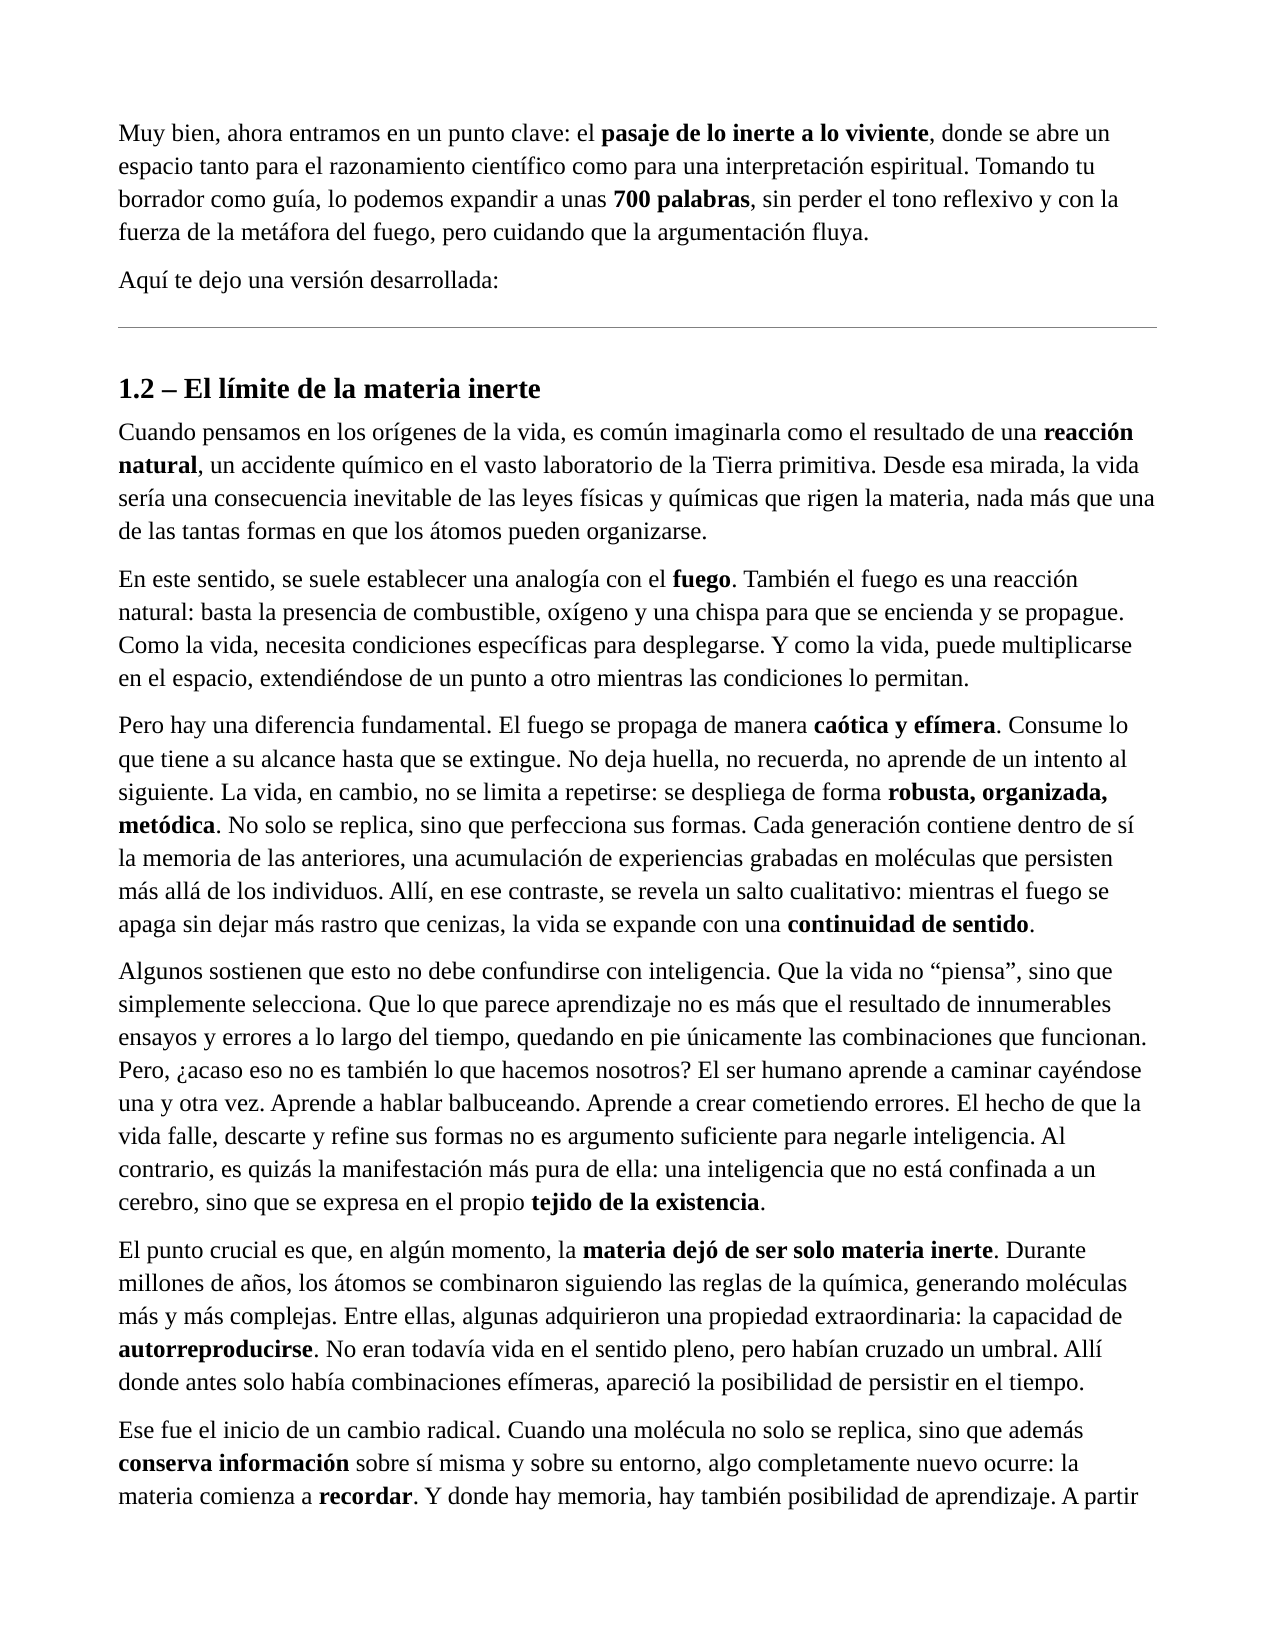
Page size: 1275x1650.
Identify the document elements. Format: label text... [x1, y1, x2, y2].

subtitle 1.2 – El límite de la materia inerte [118, 371, 1157, 405]
text El punto crucial es que, en algún momento, la materia dejó de ser solo materia inerte. Durante millones de años, los átomos se combinaron siguiendo las reglas de la química, generando moléculas más y más complejas. Entre ellas, algunas adquirieron una propiedad extraordinaria: la capacidad de autorreproducirse. No eran todavía vida en el sentido pleno, pero habían cruzado un umbral. Allí donde antes solo había combinaciones efímeras, apareció la posibilidad de persistir en el tiempo. [118, 1235, 1157, 1396]
text Ese fue el inicio de un cambio radical. Cuando una molécula no solo se replica, sino que además conserva información sobre sí misma y sobre su entorno, algo completamente nuevo ocurre: la materia comienza a recordar. Y donde hay memoria, hay también posibilidad de aprendizaje. A partir [118, 1415, 1157, 1509]
text Muy bien, ahora entramos en un punto clave: el pasaje de lo inerte a lo viviente, donde se abre un espacio tanto para el razonamiento científico como para una interpretación espiritual. Tomando tu borrador como guía, lo podemos expandir a unas 700 palabras, sin perder el tono reflexivo y con la fuerza de la metáfora del fuego, pero cuidando que la argumentación fluya. [118, 118, 1157, 246]
text En este sentido, se suele establecer una analogía con el fuego. También el fuego es una reacción natural: basta la presencia de combustible, oxígeno y una chispa para que se encienda y se propague. Como la vida, necesita condiciones específicas para desplegarse. Y como la vida, puede multiplicarse en el espacio, extendiéndose de un punto a otro mientras las condiciones lo permitan. [118, 564, 1157, 692]
text Pero hay una diferencia fundamental. El fuego se propaga de manera caótica y efímera. Consume lo que tiene a su alcance hasta que se extingue. No deja huella, no recuerda, no aprende de un intento al siguiente. La vida, en cambio, no se limita a repetirse: se despliega de forma robusta, organizada, metódica. No solo se replica, sino que perfecciona sus formas. Cada generación contiene dentro de sí la memoria de las anteriores, una acumulación de experiencias grabadas en moléculas que persisten más allá de los individuos. Allí, en ese contraste, se revela un salto cualitativo: mientras el fuego se apaga sin dejar más rastro que cenizas, la vida se expande con una continuidad de sentido. [118, 711, 1157, 937]
text Cuando pensamos en los orígenes de la vida, es común imaginarla como el resultado de una reacción natural, un accidente químico en el vasto laboratorio de la Tierra primitiva. Desde esa mirada, la vida sería una consecuencia inevitable de las leyes físicas y químicas que rigen la materia, nada más que una de las tantas formas en que los átomos pueden organizarse. [118, 417, 1157, 545]
text Algunos sostienen que esto no debe confundirse con inteligencia. Que la vida no “piensa”, sino que simplemente selecciona. Que lo que parece aprendizaje no es más que el resultado de innumerables ensayos y errores a lo largo del tiempo, quedando en pie únicamente las combinaciones que funcionan. Pero, ¿acaso eso no es también lo que hacemos nosotros? El ser humano aprende a caminar cayéndose una y otra vez. Aprende a hablar balbuceando. Aprende a crear cometiendo errores. El hecho de que la vida falle, descarte y refine sus formas no es argumento suficiente para negarle inteligencia. Al contrario, es quizás la manifestación más pura de ella: una inteligencia que no está confinada a un cerebro, sino que se expresa en el propio tejido de la existencia. [118, 956, 1157, 1216]
text Aquí te dejo una versión desarrollada: [118, 265, 1157, 293]
